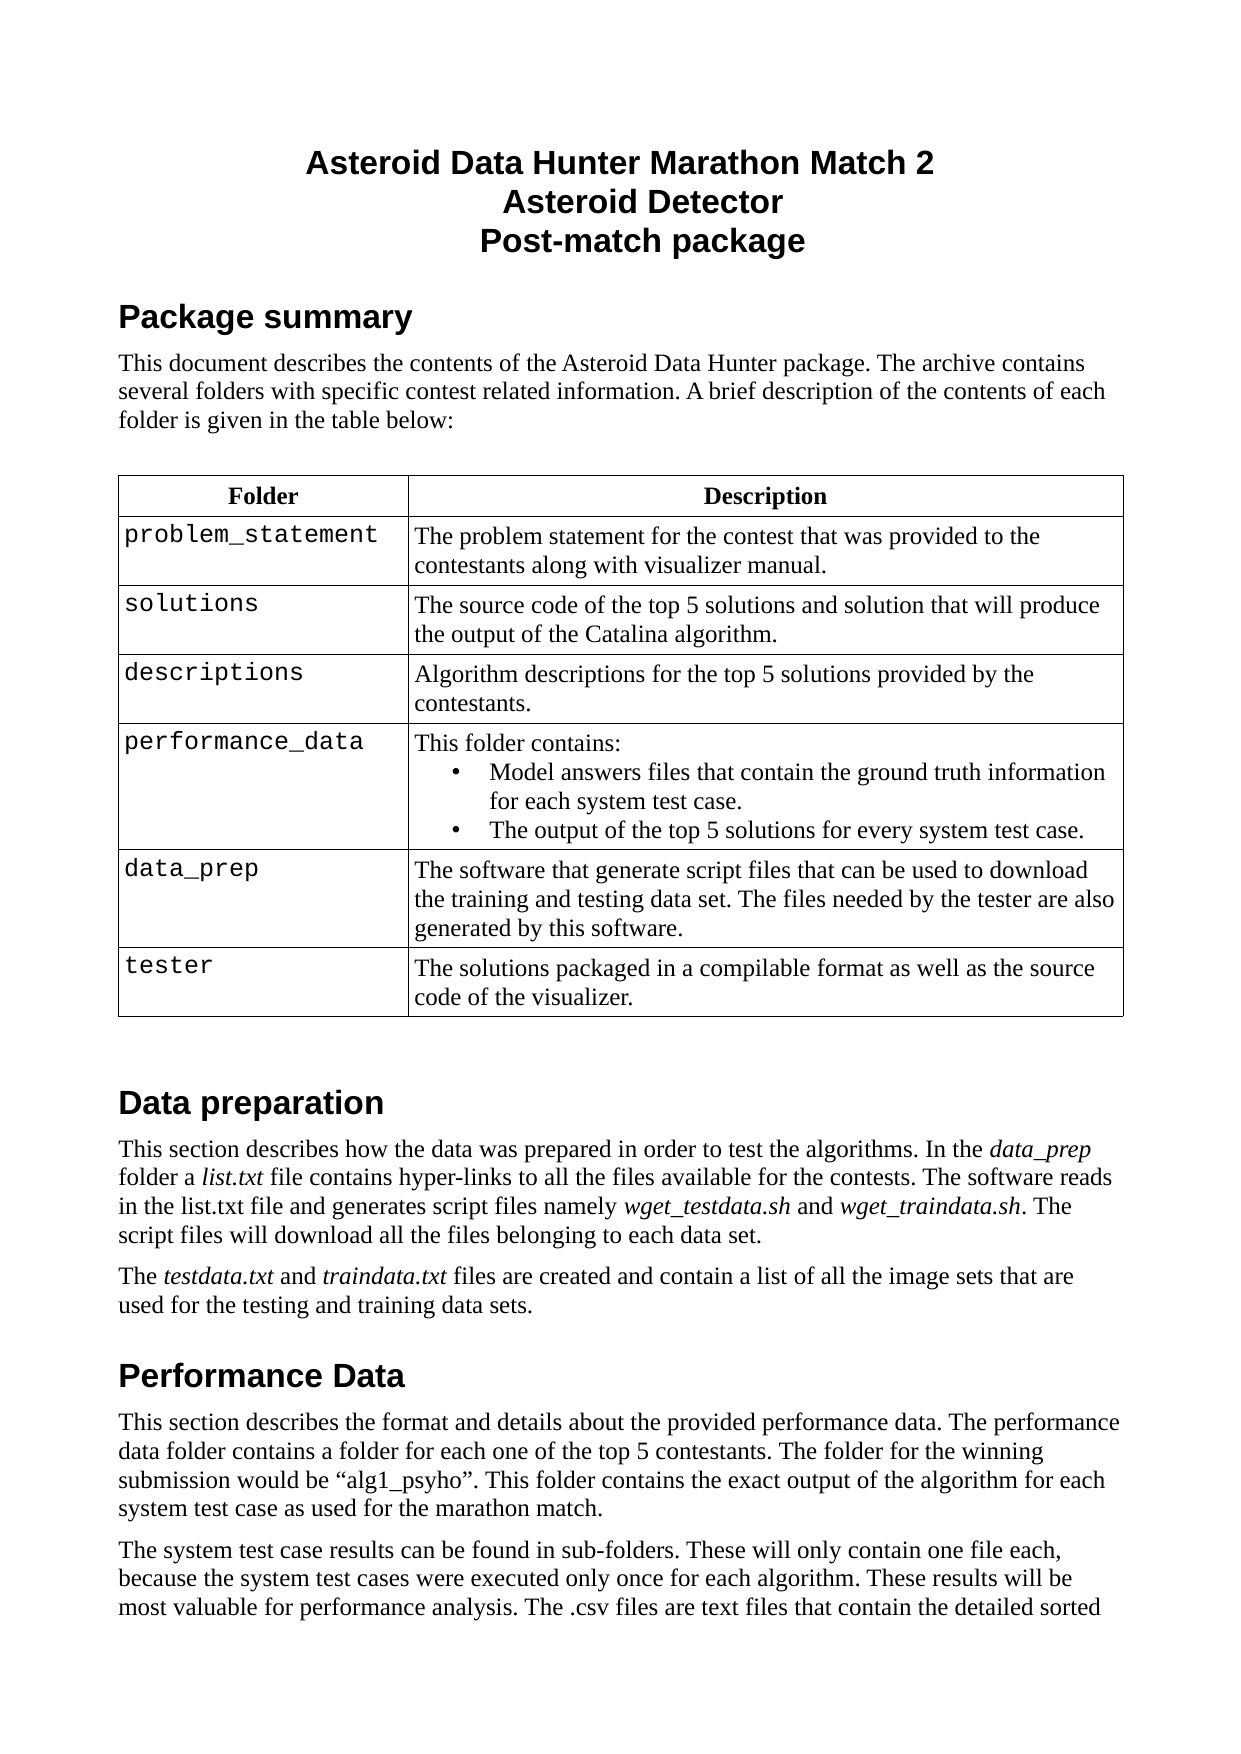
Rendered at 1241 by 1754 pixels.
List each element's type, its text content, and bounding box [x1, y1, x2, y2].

text This section describes the format and details about the provided performance data. The performance data folder contains a folder for each one of the top 5 contestants. The folder for the winning submission would be “alg1_psyho”. This folder contains the exact output of the algorithm for each system test case as used for the marathon match. [118, 1407, 1122, 1522]
subtitle Performance Data [118, 1356, 1122, 1395]
table_cell performance_data [119, 724, 408, 849]
subtitle Package summary [118, 297, 1122, 335]
table_header Description [409, 476, 1123, 516]
table_cell solutions [119, 586, 408, 654]
table_cell problem_statement [119, 517, 408, 584]
table_cell descriptions [119, 655, 408, 723]
table_cell The software that generate script files that can be used to download the training and testing data set. The files needed by the tester are also generated by this software. [409, 850, 1123, 947]
subtitle Asteroid Data Hunter Marathon Match 2 Asteroid Detector Post-match package [118, 143, 1122, 259]
text This document describes the contents of the Asteroid Data Hunter package. The archive contains several folders with specific contest related information. A brief description of the contents of each folder is given in the table below: [118, 348, 1122, 434]
table_cell Algorithm descriptions for the top 5 solutions provided by the contestants. [409, 655, 1123, 723]
table_cell The solutions packaged in a compilable format as well as the source code of the visualizer. [409, 948, 1123, 1016]
text The testdata.txt and traindata.txt files are created and contain a list of all the image sets that are used for the testing and training data sets. [118, 1261, 1122, 1319]
table_cell data_prep [119, 850, 408, 947]
text The system test case results can be found in sub-folders. These will only contain one file each, because the system test cases were executed only once for each algorithm. These results will be most valuable for performance analysis. The .csv files are text files that contain the detailed sorted [118, 1535, 1122, 1621]
table_cell The source code of the top 5 solutions and solution that will produce the output of the Catalina algorithm. [409, 586, 1123, 654]
table_cell The problem statement for the contest that was provided to the contestants along with visualizer manual. [409, 517, 1123, 584]
subtitle Data preparation [118, 1082, 1122, 1121]
table_cell tester [119, 948, 408, 1016]
table_cell This folder contains: Model answers files that contain the ground truth information for each system test case. The output of the top 5 solutions for every system test case. [409, 724, 1123, 849]
text This section describes how the data was prepared in order to test the algorithms. In the data_prep folder a list.txt file contains hyper-links to all the files available for the contests. The software reads in the list.txt file and generates script files namely wget_testdata.sh and wget_traindata.sh. The script files will download all the files belonging to each data set. [118, 1134, 1122, 1249]
table_header Folder [119, 476, 408, 516]
